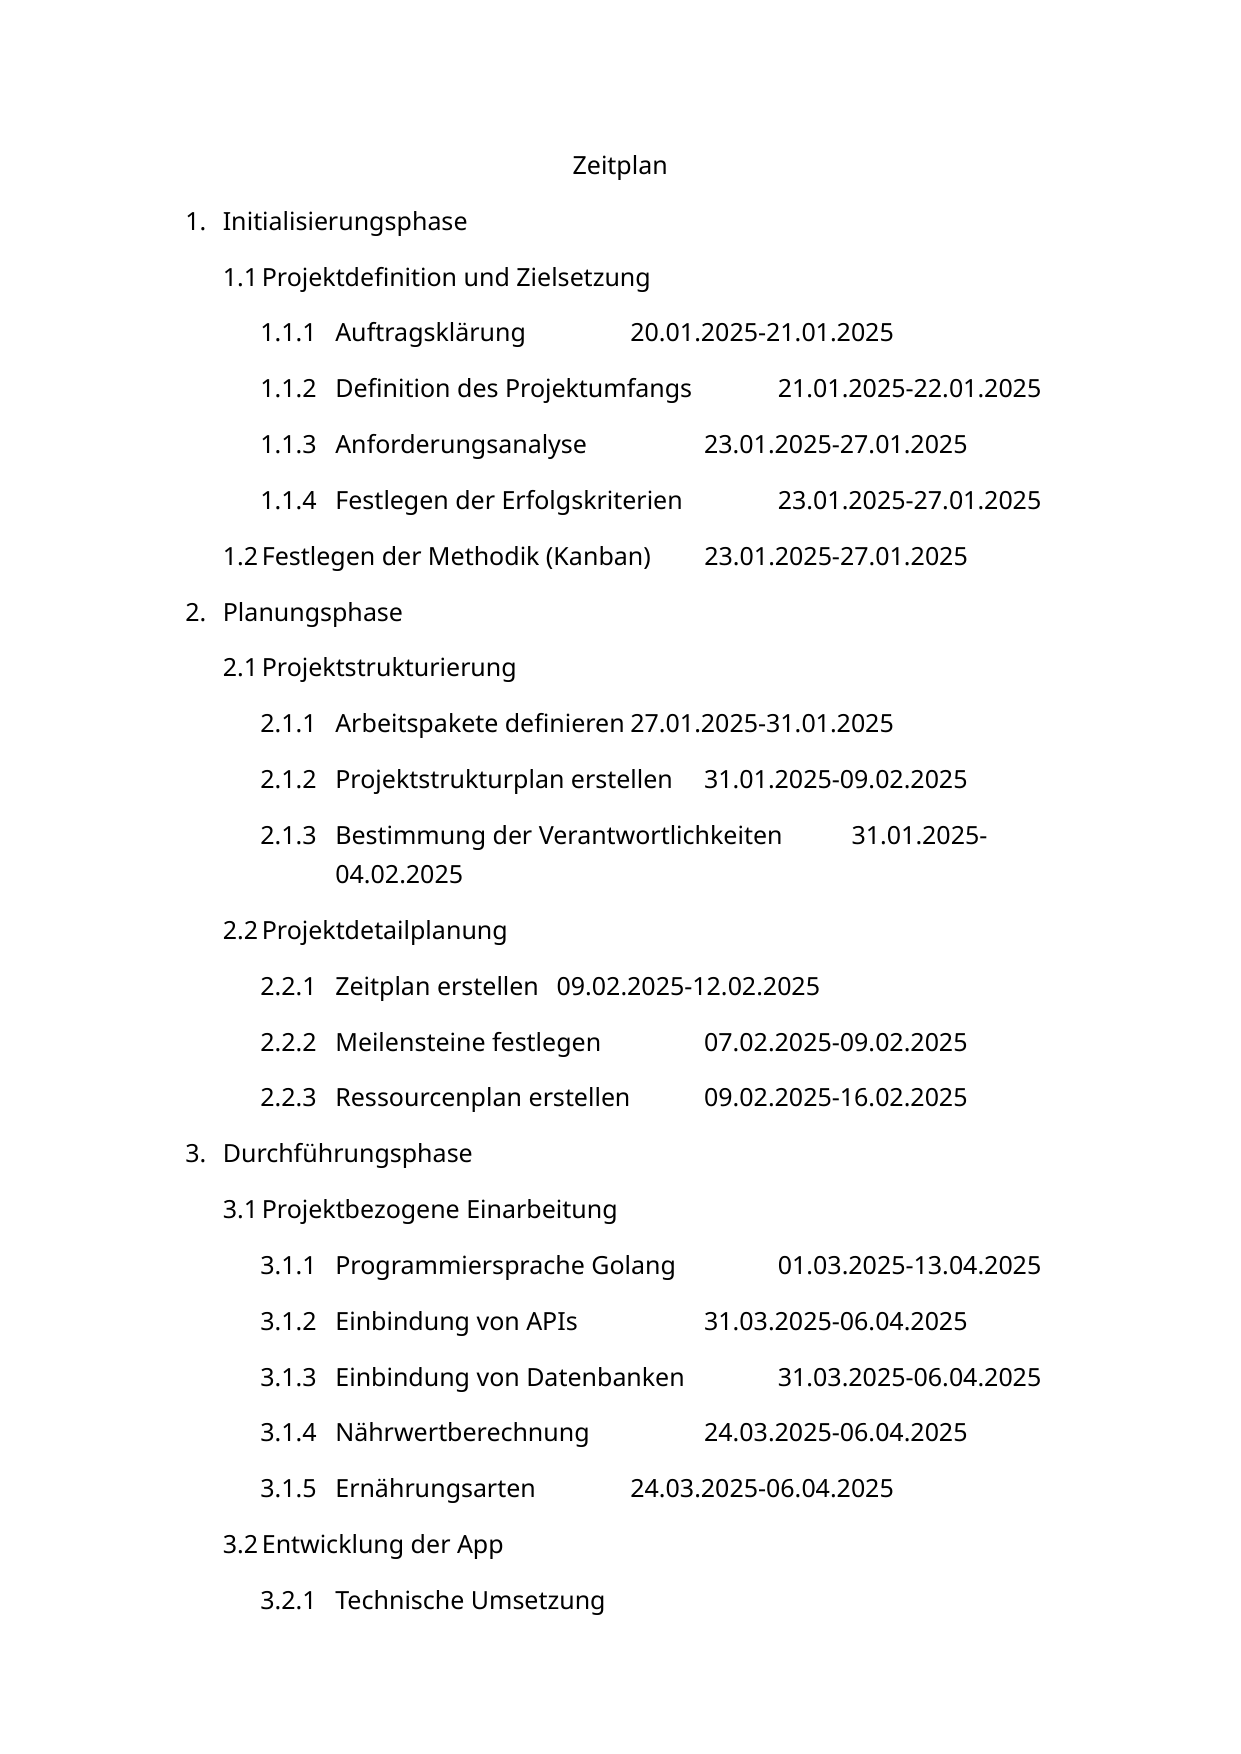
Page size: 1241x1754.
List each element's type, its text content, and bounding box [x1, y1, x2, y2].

list Festlegen der Methodik (Kanban) 23.01.2025-27.01.2025 [223, 538, 1093, 572]
list Einbindung von APIs 31.03.2025-06.04.2025 [260, 1303, 1093, 1337]
list Projektstrukturierung [223, 650, 1093, 684]
list Nährwertberechnung 24.03.2025-06.04.2025 [260, 1415, 1093, 1449]
list Zeitplan erstellen 09.02.2025-12.02.2025 [260, 968, 1093, 1002]
list Projektdefinition und Zielsetzung [223, 259, 1093, 293]
list Durchführungsphase [185, 1136, 1093, 1170]
list Projektbezogene Einarbeitung [223, 1192, 1093, 1226]
list Projektstrukturplan erstellen 31.01.2025-09.02.2025 [260, 762, 1093, 796]
list Programmiersprache Golang 01.03.2025-13.04.2025 [260, 1248, 1093, 1282]
list Projektdetailplanung [223, 913, 1093, 947]
list Definition des Projektumfangs 21.01.2025-22.01.2025 [260, 371, 1093, 405]
list Einbindung von Datenbanken 31.03.2025-06.04.2025 [260, 1359, 1093, 1393]
list Auftragsklärung 20.01.2025-21.01.2025 [260, 315, 1093, 349]
list Anforderungsanalyse 23.01.2025-27.01.2025 [260, 427, 1093, 461]
text Zeitplan [148, 148, 1093, 182]
list Technische Umsetzung [260, 1583, 1093, 1617]
list Ernährungsarten 24.03.2025-06.04.2025 [260, 1471, 1093, 1505]
list Arbeitspakete definieren 27.01.2025-31.01.2025 [260, 706, 1093, 740]
list Festlegen der Erfolgskriterien 23.01.2025-27.01.2025 [260, 483, 1093, 517]
list Ressourcenplan erstellen 09.02.2025-16.02.2025 [260, 1080, 1093, 1114]
list Bestimmung der Verantwortlichkeiten 31.01.2025-04.02.2025 [260, 818, 1093, 891]
list Entwicklung der App [223, 1527, 1093, 1561]
list Initialisierungsphase [185, 203, 1093, 237]
list Planungsphase [185, 594, 1093, 628]
list Meilensteine festlegen 07.02.2025-09.02.2025 [260, 1024, 1093, 1058]
